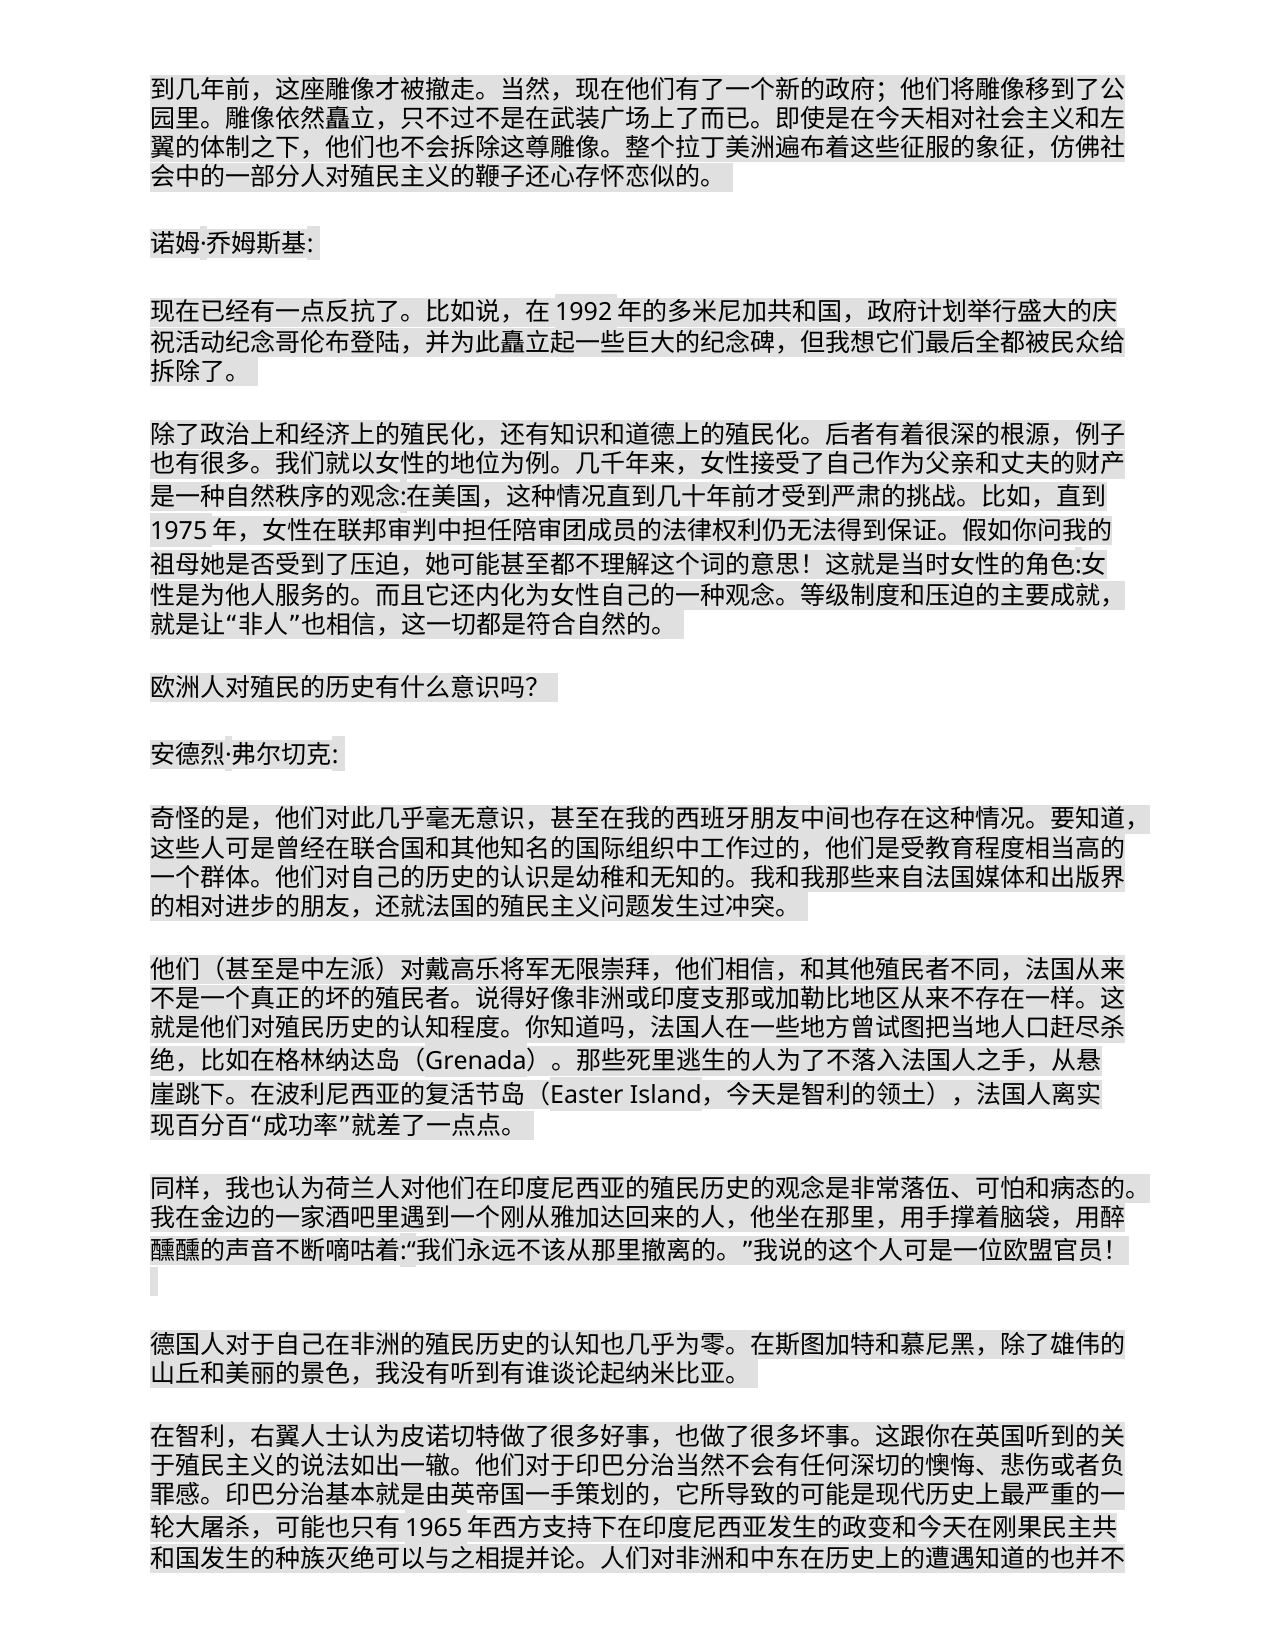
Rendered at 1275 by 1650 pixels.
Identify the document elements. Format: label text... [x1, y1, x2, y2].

text 5月7日丰远提到的那位俄裔美国人，正是乔姆斯基的好朋友，手头有一本将二人对话集合而成的《以自由之名 ：民主帝国的战争、谎言与杀戮》 第一章 殖民主义的残酷遗产 第二章 掩盖西方罪行 第三章 宣传与媒体 第四章 苏维埃阵营 第五章 印度和中国 第六章 拉丁美洲 第七章 中东与“阿拉伯之春” 第八章 废墟上的希望 第九章 美国权力的衰落 第一章 殖民主义的残酷遗产 安德烈·弗尔切克: 第二次世界大战结束以来，西方的殖民主义和新殖民主义导致了全世界范围内5000万到5500万人死亡。时间虽然相对短暂，但却可以说见证了人类历史上最多次的屠杀。它们中的大多数都打着诸如自由和民主的崇高旗号。一小部分欧洲国家，和那些主要由欧洲裔公民所统治的国家一直在推动西方的利益，也就是那些“重要”的人的利益，而不顾最大多数人的利益。人们接受了对数百万人的屠戮，并将其视为是不可避免甚至是正当的。许多西方公众似乎也受到严重的误导。 除了5500万人左右直接死于西方和亲西方的军事政变以及其他冲突之外，还有数亿人间接地、悲剧地和默默地死去。在西方，这种全球秩序没有受到任何挑战，甚至在被征服的世界里，人们也常常不加反抗地接受了它。这个世界是不是疯了？ 诺姆·乔姆斯基: 很不幸，对这一西方人曾犯下的最严重的罪行，存在着激烈的争论。当哥伦布在西半球登陆时，大约有800万到1000万的人处于高级文明（商业、城市等等）中。此后，没有经过多长时间，这些人口中的大约95％消失了。在今天美国的领土上，曾经大约有1000万左右的美洲原住民，但是根据人口统计，到1900年时，这个国家中原住民的数量只有20万。但所有这一切都遭到否认。在英裔美国人中的主要的知识分子和左翼自由派的报刊中，这一切都被轻描淡写地否认了…被一笔带过或是不加评论。 根据医学杂志《柳叶刀》的说法，每年有600万儿童由于缺乏基本的医疗手段而死亡，而提供这些几乎不需要什么成本。下面是一个我们再熟悉不过的数字。仅在南部非洲，营养不良和一些很容易治疗的疾病每天都要杀死8000名儿童—这是卢旺达大屠杀中平均每天死亡的人数。这些问题都是很容易就能解决的。我们正在走向可能是事实上的终极的种族灭绝一—对环境的破坏。这个问题不但几乎没有得到处理，而且事实上，美国正在朝着相反方向走。在今天的美国有一种乐观的氛围:认为由于有复杂精密的化石燃料提炼技术，所以我们可能还能保持一百年的能源自给，这也会让美国霸权继续保持一个世纪，我们会成为世界的沙特阿拉伯，等等。奥巴马总统在2012年的国情咨文中热情洋溢地提到了这一点。你能从国家媒体、商业媒体等激情四溢的文章中读到这些内容。其中，对于环境变化对当地的影响也有一些评论，比如说，会破坏水源，会摧垮生态系统，等等。但对于如果我们继续这样做，一百年后这个世界将会变成什么样子这个问题，则几乎没有涉及。这个问题他们没有讨论。现在存在着一些非常根本的问题。这些是市场导向型社会中的某种固有的问题。在这种社会里，你不会去考虑我们称之为外部性的东西，也就是那些没有进入到任何特定交易当中的、但会对他者产生影响的东西。 安德烈·弗尔切克: 我正在目睹大洋洲（南太平洋）几个国家的消失。我在若干年的时间里以萨摩亚（Samoa）为基地，朝着四周旅行，穿越这个区域。一些国家，像图瓦卢（Tuvalu）基里巴斯（Kiribati），包括马绍尔群岛（Marshall Islands），都已经在考虑大规模地撤离自己的公民。在大洋洲，已经有若干岛屿和环礁正在变得无法居住。同样的情况也发生在马尔代夫和其他地方。基里巴斯可能会成为第一个消失的国家。大众传媒的说法是，这些国家正在下沉。事实上它们根本没有在下沉，而是潮汐没过环礁，破坏了所有植被，污染了水源（如果有的话）。这使得这些岛屿变得不再适宜居住，或者使它们从水到食物几乎所有物品都过于依赖进口令人惊讶的是，当我在图瓦卢工作的时候，我竟然没有见到外国媒体。只有一个日本的摄制组在富纳富提环礁（Funafuti Atoll）拍摄肥皂剧，做着些不相干的事情。我由此陷入思考:这可是受害最严重的一个国家，这是一个随着海平面上升，即将消失在地球表面的国家，竟然没有任何媒体对此进行报道！ 诺姆·乔姆斯基: 乔治·奥威尔有一个术语，叫作“非人”。世界被划分成像我们这样的人，以及其他无足轻重的“非人”。奥威尔讨论的是一个未来的极权社会，但它却很符合我们今天的情况。马克·柯蒂斯（Mark Curtis）在他对“二战”后英帝国的掠夺行为所做的研究中使用了“非人”这一术语。对于发生在他们身上的事，我们并不关心。 所谓的英语圈（英国的分支—美国、加拿大、澳大利亚）世界中的原住人口，他们遭受的待遇也与之类似。这些都不是寻常的帝国主义社会，他们并不仅仅只是统治原住民，他们还要消灭原住民。他们夺走原住民的土地和定居点，在大多数情况下还将其几乎消灭殆尽。我们没有考虑到原住民。我们不去追问过去在他们身上发生了什么。事实上，我们对这些予以了否认。 安德烈·弗尔切克: 用历史的眼光看，几乎所有欧洲的殖民地都是如此，世界上所有被欧洲殖民帝国所控制的地方都是如此。最早的集中营并不是由纳粹德国而是由英帝国在肯尼亚和南非建造的。当然，德国人对欧洲犹太人和罗姆人（Roma）的大屠杀并非德国人实施的第一次大屠杀；他们参与了南美洲南部以及事实上全世界范围内的恐怖屠杀。德国已经将纳米比亚的赫雷罗（Herero）部落中的大多数人消灭。这个话题在德国和欧洲的其他地方都没有得到讨论。这些是没有理由和逻辑的杀戮。唯一的解释是，德国人就是纯粹厌恶当地人。 但是，你去听一听那么多的欧洲人在“二战”之后表达出来的那种悲恸。他们认为:那个理性、哲思和本质里平和的德国怎么突然变成了杀人狂？就是因为它在“一战”后遭受了经济上的羞辱！哪有人会预料到这样一个友善的民族会变得如此暴力。好吧，如果一个人不把赫雷罗部落、萨摩亚人或者马普切印第安人（Mapuche Indians）视作人类，如果他忘记了德国人在非洲其他地方的殖民历史，那么他确实不会预料到这种结果。 诺姆·乔姆斯基: 即便罗姆人在大屠杀这件事上遭受了和犹太人近乎相同的对待，但这件事也还没有真正被提及，今天对罗姆人的迫害也尚未被广泛认知。举例来说，2010年，法国政府决定将法国国内的罗姆人居民驱逐至罗马尼亚境内，而在那里，罗姆人的生活是悲惨和可怕的。你能够想象法国人将大屠杀中的犹太幸存者驱逐到那些他们仍遭受虐待和恐吓的地方吗？整个国家都会因此愤怒得炸了锅的。这个问题也被不置一词地带过了！ 安德烈·弗尔切克: 现代捷克共和国修建起围墙，来隔离罗姆人。事实上，他们就是在城市中建造隔离区，时间距今也不到20年。这令人回想起20世纪三四十年代捷克人与纳粹合作围捕罗姆人的可怕历史。当然，到20世纪90年代，捷克人已经成为西方最可靠的盟友，西方的大众传媒也因此将其视作一个不受批评的民族。相比穆加贝（Mugabe）对津巴布韦的白人农民所做的一切，捷克共和国对罗姆人的所作所为要残忍得多了。 让我们回到欧洲殖民主义上来。我感觉殖民主义并没有随着第二次世界大战的结束而消失，没有在20世纪50年代或60年代结束。我在这个世界上所谓的边缘部分走得越多，就越感受到殖民主义已经通过更有效的宣传和对当地人更全面的认识得到了强化。这其实是件很可怕的事情。因为在过去，总是存在一个敌人，一个你能看得见、摸得着的坏蛋。你可以很简单地以殖民军队或一些殖民机构的形式来定义敌人是谁。殖民主义在继续，但对当地人来说，要清楚地说明白到底是怎么回事以及他们的敌人究竟是谁，却好像越来越困难了。 诺姆·乔姆斯基: 在过去的几年间，在东刚果（Eastern Congo）发生了一些世界上最为严重的暴行。300万至400万人被杀害。你能说清楚凶手是谁吗？他们是被民兵杀死的，但在这些民兵背后，是跨国集团和多个国家的政府，而他们是隐身的。 安德烈·弗尔切克: 我马上要完成一部纪录长片，名字叫作“卢旺达式开局”（ Rwanda Gambit）。我花了三年多的时间才完成这部纪录片。我们现在知道的数字比刚才提及的要大得多:600万到1000万人在刚果民主共和国被杀害。这一数字大概和比利时国王利奥波德二世（Leopold）在20世纪初杀害当地民众的数字相当。你说的没有错:尽管谋杀数百万无辜的人的凶手主要是卢旺达、乌干达政府及其代理人，但在他们背后，常常是西方的地缘政治和经济利益。 诺姆·乔姆斯基: 你没看到，跨国集团为了获得西方人用在手机上的钶钽铁矿和其他重要的矿产，利用民兵来屠杀当地人民。 这种方式是间接的。你所描述的许多暴行和罪行都具有这一特点。但也有一些是采用相当直接的方式，比如越南战争，这是第二次世界大战以来最严重的罪行。2011年是约翰·F·肯尼迪（ John Kennedy）发动越战50周年。通常，某一事件的50周年纪念应该是相当隆重的，尤其是当这一事件的规模很大时。但在越战爆发50周年-之际，却没有一星半点的纪念活动。1961年月，肯尼迪派出美国空军开始轰炸南越。他授权使用凝固汽油弹和化学武器摧毁作物和地表植被；也是他，启动了一项计划，最终将数百万人驱赶到了所谓的“战略村”，而它们实际上就是集中营或城市贫民窟。 化学战的后遗症至今没有消散。你也许已经看到过，我们在西贡的医院仍可以看到许多畸形的胎儿；直接渗透到南越土地上的化学毒素，导致这些儿童天生伴随可怕的畸形和异常。但时至今日，即便经历了好几代人，这一问题仍没有得到人们的关注。这个问题在老挝和柬埔寨也没有得到解决。对于波尔布特（Pol Pot）在柬埔寨的恐怖统治，人们已经谈论得很多了，但对于它何以会发生，却几乎无人问津。20世纪70年代早期，美国空军对柬埔寨的农村地区实施了轰炸，其规模与“二战”中盟军空军力量在太平洋战场所进行的轰炸相当。在当时，他们遵照亨利·基辛格（Henry Kissinger）针对柬埔寨实施大规模轰炸的指示:“要动用所有空中力量，任何一个移动目标都不放过。”我的意思是，这就是号召进行你之前所暗示的种族屠杀。我们很难从档案中找到任何类似的记录，只有《纽约时报》对此事有一句话的提及，但之后，类似报道就停止了。除了在学术杂志和一些小圈子以外，对轰炸的规模还从未有过报道。但这可是针对数百万人的杀戮，它毁灭了4个国家，它们从那之后起就没能再恢复元气。当地人民虽然知道，但也无能为力。 安德烈·弗尔切克: 我曾在越南的河内待了一些年，对所谓的“秘密战争”［the Secret War，指美国空军及其盟友对老挝的石缸平原（ Plain of Jars）实施的地毯式轰炸］进行了报道。关于柬埔寨，我也写了很多东西。结论令人感到震惊:和许多其他遭受西方破坏和蹂躏的地区一样，西方的大众传媒机构在这里也实施了一场坚决的假新闻战。波尔布特统治下的柬埔寨被描绘成是共产主义犯下的不可饶恕的罪行的最可怕的例子之一。但是，西方针对东南亚人所实施的种族灭绝这一真实的历史，他们却不置一词甚至干脆完全忽略。美国使用B52轰炸机对老挝和柬埔寨的农村地区实施轰炸的目的，是防止老挝和柬埔寨加入到越南解放战争中来。数百万人遭到无情的谋害。甚至到了今天，还有牛因为在咀嚼小石子的时候不时地咬到散落各地的所谓的“炸弹宝宝”而被炸飞脑袋。至于当地人民尤其是女性和儿童的遭遇，你当然就不难想象了。 五六年前，我和排雷咨询小组（Mines Advisory Group，MAG）有过密切合作。这是一家总部位于英国的大型排雷机构。他们向我抱怨，在印度支那地区的战争中为美军生产和提供致命战争设备的一些公司（其中就包括今天美国的一家著名的家用消费品生产公司），至今仍拒绝提供有关那些武器的技术数据，这使得他们的工作开展起来极为困难。因为他们需要知道如何拆解这些装置以及这些装置要多久以后才会失效。这种恶意以及这种制度化了的同情缺失导致他们互相之间完全缺乏合作，数百甚至数千的当地人（主要是女性和儿童）会因此死亡。柬埔寨的问题始于美国在首都金边扶植起来的非法的和腐败的政府。我发现我们对红色高棉和所谓的共产主义的暴行的讨论非常值得商榷，甚至非常可笑。由于没有接受过教育以及与世界其他地方的隔阂，大多数柬埔寨人在波尔布特从法国（正是在当地的咖啡馆里，波尔布特变成了一个激进分子）回到柬埔寨之前对共产主义一无所知。我在柬埔寨听到的消息是，红色高棉时期的暴行，主要是由对城市精英心存不满的农民所实施的。 事实上，在轰炸期间，金边对美国是俯首帖耳的，农村地区的人开始痛恨那些城市居民，将其视作通敌分子，而自己则是事实上的受害者。这与共产主义的意识形态几乎毫无关系。而且毫无疑问，美国对柬埔寨农村地区的轰炸造成的死亡数，要大于红色高棉的行动所造成的死亡数。 然后，当这一切都结束，越南解放柬埔寨并将红色高棉从权力神坛上踹下来的时候，美国驻联合国大使却“要求合法政府（也就是红色高棉）回来”。美国作战的对象是作为苏联盟友的越南，而不是一些稀奇古怪的自我标榜的毛主义政权。 但是，西方炮制虚假信息的行动是千真万确的:他们指控共产主义的意识形态，并将其与波尔布特的暴行联系起来。在我发自柬埔寨的报道的其中一篇里，我断言:即使波尔布特及其朋党以一个南美足球俱乐部或者什么慢跑鞋的名义鼓动农村居民去杀城市居民，西方也可以提出相同的指控。 诺姆·乔姆斯基: 学者已经指出，在柬埔寨的整个历史中被研究最多的，就是红色高棉统治的三年。我们对这三年的认知比对这个国家其余全部历史的认知都要多。但在几年前，我们对这段时期也几乎一无所知。我们只知道红色高棉在1970年还是一个很边缘化的团体，但它却动员起一支由愤怒的农民所组成的庞大军队。这些农民当然是与那些被他们视作罪犯的城市精英作对的。 他们没有看到，城市精英的背后是华盛顿这只手。这和东刚果以及钶钽铁矿的例子有点类似，你看不见杀你的是谁。我想这种事情在西方也很明显。我就举一个例子——虽然在规模上与前面那些差得多了，但这也是个严重事件。在威斯康辛州，共和党籍的州长下令取消了工会的集体谈判权。由此引发了大规模的抗议活动，抗议者要求重新选举州长并进行罢免投票。但共和党在投票中又获胜了。背后的原因很有趣。共和党一方开展了非常有效的宣传活动，他们使那些不幸的民众相信:造成他们不幸的根源就是他们的邻人，不是作为摧毁了我们经济的真正罪犯的银行—他们离我们太遥远了。你能看到的是身边境况比你好的人。比如说，你的邻人可能是一个消防员他有养老金，而你没有，所以你应该迁怒于他，而不是那些真正搞垮了经济的人，因为他们在别的地方呢；他们常常是在纽约的摩天大楼里边。当时的宣传活动规模庞大，其背后又有巨大的资金支持。纳粹将犹太人当作替罪羊，他们宣传说:“犹太人应该对你们遭受的饥饿和萧条负责。” 安德烈·弗尔切克: 没错，发生在东南亚的事情和发生在卢旺达、乌干达以及刚果民主共和国的事情非常相似。我们看到的是民兵的残杀行为和数百万人的死去。当地人则常常被描述成野蛮人，几乎与动物无异。而西方的政府和企业则远远地置身事外，几乎对此不承担任何责任。在欧洲和美国，人们对这些事件知之甚少。而欧洲又是一个以受教育程度高和见多识广自居的大洲。大多数非洲人知道的事情，为涉事其中的公司工作的欧洲人却几乎一无所知。或许是他们选择了一无所知吧。 任何事情都是互相关联的。在西方人眼里，罗伯特·穆加贝大约是在参与阻止卢旺达军队第二次推翻刚果民主共和国的企图时变得“邪恶”起来的；而刚果民主共和国在现实中正是西方的代理人。在东非有种讽刺的说法，说南苏丹是西方给乌干达总统约韦里·穆塞韦尼的奖赏，表彰他在这一地区代表西方所做的“出色的工作”。 在刚果发生的是难以想象的灾难和一场超级种族灭绝。它可以轻而易举地赶上一个世纪前利奥波德二世在刚果的暴行了。 我不得不再次重复暴行导致的死亡数字，因为它们实在太可怕、太难以想象了。当我去年在华盛顿进行拍摄的时候，刚果民主共和国的一位总统候选人本·卡拉拉（ Ben Kalala）告诉我，死亡人数是600到800万。也有人说是1000万。他说:“你看，在卢旺达大约80万人死亡。我为他们感到难过，因为他们也是人，但整个世界都在讨论1994年的这场种族大屠杀。要知道在我们刚果，有600到800万人被杀害。” 这件事就发生在几年前，它和利奥波德二世统治时期非常相像，在这一时期也有大约1000万人被害。如果你在橡胶种植园里表现得不好，他们就会砍掉你的双手，也有人在自己的农舍里被活活烧死。这警告我们:西方的立宪君主制国家和多党制“民主国家”也是会做这种事的。当然，这不是发生在安特卫普（AntwerpBruges），而是在“黑暗的中心”，在调查的视野之外。所以，比利时人杀害的非洲人的数量比当时他们自己整个国家的人口都要多。 诺姆·乔姆斯基: 我曾经出于好奇翻阅了《大不列颠百科全书》最著名的那个版本。我把时间定位到1910年前后，然后查找利奥波德二世这个词条。这个词条当然是有的，但讲的是他做的那些好的事情，讲他如何建立这个国家，等等。在结尾处，它说了些诸如“他有时候会残忍地对待他的人民”的话——没错，比如谋害了1000万人。 安德烈·弗尔切克: 2011年，当我在布鲁塞尔（Brussels）的时候，无意中看到许许多多利奥波德二世的雕像。在比利时，他仍受到万众敬仰。所以尽管我们知道，即便以欧洲殖民主义的标准来衡量，利奥波德二世对刚果人的所作所为也是种族灭绝性质的，但是他仍被认为是比利时的民族英雄之一。 后来比利时政府将利奥波德二世的私人殖民地拿走并“国有化”。当然，这听上去像是一个笑话。在意识到1000万人被谋杀之后，比利时政府将这些殖民地从堕落的王室手中拿走并由自己来管理，而不是放任自流。我也确信，他们说服和再教育了许多刚果人民，使他们相信被殖民也没什么不好的。 诺姆·乔姆斯基: 被殖民者常常接纳了自己被压迫的历史，甚至以此为荣，这算是一个有趣的现象。有一次在加尔各答（Kolkata），我参观了维多利亚纪念馆。当你抵达那里时，看到的第一个东西就是毁灭了印度的人之一——罗伯特·克莱夫爵士（Sir Robert Clive）的雕像。我跟着向导参观了一间又一间的绘画陈列室，这些令人不忍卒观的丑陋的画作表现的是英国人殴打和羞辱印度人之类的主题。随后我来到维多利亚女王的茶室，修缮后的这间茶室真像国家圣祠一样。所有这一切都是印度遭受破坏的象征，又有谁知道有多少人在其中被杀害呢。 安德烈·弗尔切克: 那个地方我也去过几次。它很可笑，但也很说明问题。我从未在印度看到一家博物馆能像维多利亚纪念馆一样，吸引如此多的参观者。每天都有数千参观者涌入。而且纪念馆的维护工作做得很好。显然，英帝国完成了对数百万臣民的教导。比如在马来西亚，精英们仍在尽其所能表现出比英国本土的人更英国化。所有帝国统治时代以来的历史遗迹都被一丝不苟地保存下来。在婆罗洲的沙巴州，人们甚至把曾经属于殖民者的英式茶室和修复后的大楼变成博物馆。受过教育的马来西亚青年的终极目标，就是到英国的一些知名大学求学，以求从本质上掩盖自己的马来西亚属性，并尽可能地向前殖民者靠拢。在肯尼亚，我们也能看到同样的趋势。那些代表他们的新殖民主义主子掠夺自己国家的当地精英，穿着打扮得就像几十年前的英国绅士一样。肯尼亚的法官穿着和他们的英国同事相同的袍子。此外，社会的高级阶层还模仿英国口音。 在东南亚，许多人相信，殖民统治者对他们的统治是公正的。举个例子，在印度尼西亚、马来西亚和新加坡之间有一个关于马来西亚为什么比印度尼西亚先进这么多的争论。真可悲。他们中的很多人认为，原因在于英帝国在马来西亚实行的良好统治；而事实上很多印度尼西亚人则在抱怨荷兰人作为殖民统治者不及英国人出色！ 甚至在秘鲁，一直到最近，你还能够看到同样的情形。利马（Lima）曾是西班牙总督的首府，也是西方实施反人类罪行的中心之一。在位于总统官邸前的武装广场（Plaza de Armas）上，曾经坐落着一尊弗朗西斯科·皮萨罗（Francisco Pizzarro）的巨大雕像。直到几年前，这座雕像才被撤走。当然，现在他们有了一个新的政府；他们将雕像移到了公园里。雕像依然矗立，只不过不是在武装广场上了而已。即使是在今天相对社会主义和左翼的体制之下，他们也不会拆除这尊雕像。整个拉丁美洲遍布着这些征服的象征，仿佛社会中的一部分人对殖民主义的鞭子还心存怀恋似的。 诺姆·乔姆斯基: 现在已经有一点反抗了。比如说，在1992年的多米尼加共和国，政府计划举行盛大的庆祝活动纪念哥伦布登陆，并为此矗立起一些巨大的纪念碑，但我想它们最后全都被民众给拆除了。 除了政治上和经济上的殖民化，还有知识和道德上的殖民化。后者有着很深的根源，例子也有很多。我们就以女性的地位为例。几千年来，女性接受了自己作为父亲和丈夫的财产是一种自然秩序的观念:在美国，这种情况直到几十年前才受到严肃的挑战。比如，直到1975年，女性在联邦审判中担任陪审团成员的法律权利仍无法得到保证。假如你问我的祖母她是否受到了压迫，她可能甚至都不理解这个词的意思！这就是当时女性的角色:女性是为他人服务的。而且它还内化为女性自己的一种观念。等级制度和压迫的主要成就，就是让“非人”也相信，这一切都是符合自然的。 欧洲人对殖民的历史有什么意识吗？ 安德烈·弗尔切克: 奇怪的是，他们对此几乎毫无意识，甚至在我的西班牙朋友中间也存在这种情况。要知道，这些人可是曾经在联合国和其他知名的国际组织中工作过的，他们是受教育程度相当高的一个群体。他们对自己的历史的认识是幼稚和无知的。我和我那些来自法国媒体和出版界的相对进步的朋友，还就法国的殖民主义问题发生过冲突。 他们（甚至是中左派）对戴高乐将军无限崇拜，他们相信，和其他殖民者不同，法国从来不是一个真正的坏的殖民者。说得好像非洲或印度支那或加勒比地区从来不存在一样。这就是他们对殖民历史的认知程度。你知道吗，法国人在一些地方曾试图把当地人口赶尽杀绝，比如在格林纳达岛（Grenada）。那些死里逃生的人为了不落入法国人之手，从悬崖跳下。在波利尼西亚的复活节岛（Easter Island，今天是智利的领土），法国人离实现百分百“成功率”就差了一点点。 同样，我也认为荷兰人对他们在印度尼西亚的殖民历史的观念是非常落伍、可怕和病态的。我在金边的一家酒吧里遇到一个刚从雅加达回来的人，他坐在那里，用手撑着脑袋，用醉醺醺的声音不断嘀咕着:“我们永远不该从那里撤离的。”我说的这个人可是一位欧盟官员！ 德国人对于自己在非洲的殖民历史的认知也几乎为零。在斯图加特和慕尼黑，除了雄伟的山丘和美丽的景色，我没有听到有谁谈论起纳米比亚。 在智利，右翼人士认为皮诺切特做了很多好事，也做了很多坏事。这跟你在英国听到的关于殖民主义的说法如出一辙。他们对于印巴分治当然不会有任何深切的懊悔、悲伤或者负罪感。印巴分治基本就是由英帝国一手策划的，它所导致的可能是现代历史上最严重的一轮大屠杀，可能也只有1965年西方支持下在印度尼西亚发生的政变和今天在刚果民主共和国发生的种族灭绝可以与之相提并论。人们对非洲和中东在历史上的遭遇知道的也并不多。 诺姆·乔姆斯基: 一群流亡的阿尔及利亚物理学家（其中一个就在麻省理工，所以我也得以认识他）一起对20世纪90年代发生在阿尔及利亚的暴行进行了细致的研究。他们的观点是，许多暴行被归咎于穆斯林，但暴行的实施者其实是以伊斯兰教为伪装的政府。他们梳理了一次次事件中的细节。一次标准的屠杀可能发生在一个贫穷地区，大约持续三天，其间没有人会来干涉，等到所有人都被杀死或者赶走以后，一个将军就会进入这个地区大捞一笔。像这样的例子还有很多。他们认为这些是由法国的情报部门策划的，并邀请我撰写导言。我调查了这个问题，并尽可能多地搜集了证据。证据相当充分，因此我也写了导言，语言虽然和缓，但读者可以读出其中的暗示。 这本书最后得以出版。没有法国出版社愿意与他们合作，所以他们只能在瑞士出版了这本书。他们曾尝试在巴黎召开一次新闻发布会，但发布会当天没有法国记者愿意前来参加。所以，这本书在法国最终不为人所知。我和一位在巴黎的美国图书馆工作的朋友聊起过这本书。他为图书馆购置了一本。他告诉我，这是这本书在法国的唯一复本。这本书讲述的是最近所发生的事件，讲述的是发生在20世纪90年代的阿尔及利亚的暴行，法国极有可能涉事其中。 安德烈·弗尔切克: 你说的这些很能说明问题。还有一个问题:美国的知识分子认为欧洲人知道的比欧洲以外的人要多认为他们有更强的问题意识。但我发现，可能只有在涉及与美国直接相关的问题的时候，才是这样。对其他的问题，欧洲人的无知是令人震惊的。从总体上而言，我发现，受过教育的亚洲人、拉美人和非洲人对当前发生的事情，比同样受过教育的欧洲人知道得要多。我也发现，西方人（特别是欧洲人）在总体上对于自己的特殊性抱着极端教条的观念甚至为之着迷。许多人接受了片面的教育，依赖自己的媒体而不参考其他的消息来源，因此他们认为自己是上帝的选民。回到你问我的有关欧洲的情况以及他们对于殖民主义了解多少的问题上来，我想他们对此接近一无所知。我想，缺乏对这个问题的认知和兴趣是非常可耻的，也很能说明一些问题。欧洲人要确保他们对自己所犯下的可怕罪行和他们所实施并仍参与其中的种族灭绝行为是无知的。对于他们的政府和公司在刚果民主共和国做什么、做过什么，他们知道多少？他们一无所知，而原因仅仅是他们选择了一无所知。去抱怨穷国的腐败政府滥用外国援助是种安全得多的方式。 诺姆·乔姆斯基: 那当你和他们谈论起这个话题的时候，他们的反应如何？ 安德烈·弗尔切克: 他们常常防备甚严，不管是在法国、德国、西班牙还是在英国（尽管英国比其他欧洲国家有更庞大的持批评立场的人群，这可能和英国正在成为一个真正的多元文化的社会有关）。在欧洲，这种无知不仅仅体现在对其殖民历史的认知上，甚至还体现在对欧洲大陆自己的历史的认知上。 诺姆·乔姆斯基: 我在西班牙有过一段有趣的经历。1990年，也就是佛朗哥去世15年之后，我在巴塞罗那做讲座。我提到了许多1936年到1937年发生在巴塞罗那的事件。但年轻一点的人对内战没有什么概念。只有那些和我相同年纪的人知道我说的是什么。之后不久我碰巧去了西班牙的奥维耶多（Oviedo），并在当地做了几场演讲。1934年，在奥维耶多曾发生过一次左派的起义，接着部队进驻并将其镇压。军队占领了市政厅，将起义者杀害。我是在市政厅做的演讲，心想他们应该知道在这里所发生的事情，但听众对此没有什么反应。只有和我一个年纪的人知道我在说什么。其余的人，他们什么都不知道。 安德烈·弗尔切克: 是的，这正是西班牙人如何对待佛朗哥时期的一种表现。在南美洲（智利、阿根廷、乌拉圭），人们对于过去的历史的态度更为开放；那里的人们很勇敢。 诺姆·乔姆斯基: 你说的没错。我曾经和我的女儿在墨西哥待过，她曾经居住在尼加拉瓜。当我正翻阅《每日新闻报》（ La Jornada）（在我看来这是一份相当不错的报纸）的时候，我读到一篇关于一部新近由知名出版社西班牙学园（Spanish Academy）以西班牙文出版的国家人物传记辞典的报道。其中当然有佛朗哥这一词条，他被描述成一位为国家做了很多好事的保守的民族主义者。与之相反，领导人民阵线反对佛郎哥的内格林（Negrin）则被描述为一个罪人。 下面对话的结尾，我希望这世界是第二种情况 安德烈·弗尔切克: 诺姆，我想就此结束我们的对谈。我们讨论了第二次世界大战后美国、欧洲及其盟友犯下的反人类罪行。我们生活在一个动荡不安的年代。刚果和巴布亚（ Papua）正在发生大规模的战争。像索马里、苏丹、乌干达、利比亚和阿富汗，整个国家都遭到蹂躏。像叙利亚和伊朗这些国家也可能成为下一个袭击的目标。西方经常制造冲突，迫使其他国家之间互相对抗。菲律宾的学者向我解释了西方是如何在有争议领土的问题上将菲律宾和该地区其他国家置于和中国对抗的位置上的。短兵相接的战斗已经逐步被致命的导弹、轰炸和最新的致命武器无人机所取代。无人机与恐怖主义没有什么区别，而且使用无人机作战也绝不会受到惩罚——侵略国无须让本国士兵冒生命的危险。这是种单方面的战争:对一方而言，这就是一次电视游戏，而对另一方而言，则意味着毁灭的村庄、死亡的人和残破的尸体。 西方似乎正试图强化自己对世界的控制。但其实挡道的并不多，只有一些坚定的国家和个人。但是，历史告诉我们，仅凭这些也可能足以制止这种恐怖，让人道主义占据上风。 诺姆·乔姆斯基: 现在齐头并进的有两种趋势。一个外部观察者会说，主要的趋势是人类的自我毁灭，就像在悬崖上奔跑一样。但另一个趋势则是反对力量的不断增强，在这方面人类已经获得了一些成功。这种改变甚至在过去的三十和四十年中就已经出现，而且都是一些重大的改变。问题是，这两个趋势中的哪一个会占据主导地位。 如果现实一点，你会看不到有什么希望，但我们只有两种选择:一种就是感叹“没有希望了，我们放弃吧”，然后认定最糟糕的事情将会发生。另一个是说“好吧，但我们还是希望让情况好起来，所以我们还会尝试”。如果第二种情况发生了，那一切就会好起来，如果第二种情况没有发生，我们就只能回到最糟糕的那个选项去。这是我们现在能够做出的选择。 [150, 75, 1125, 1573]
